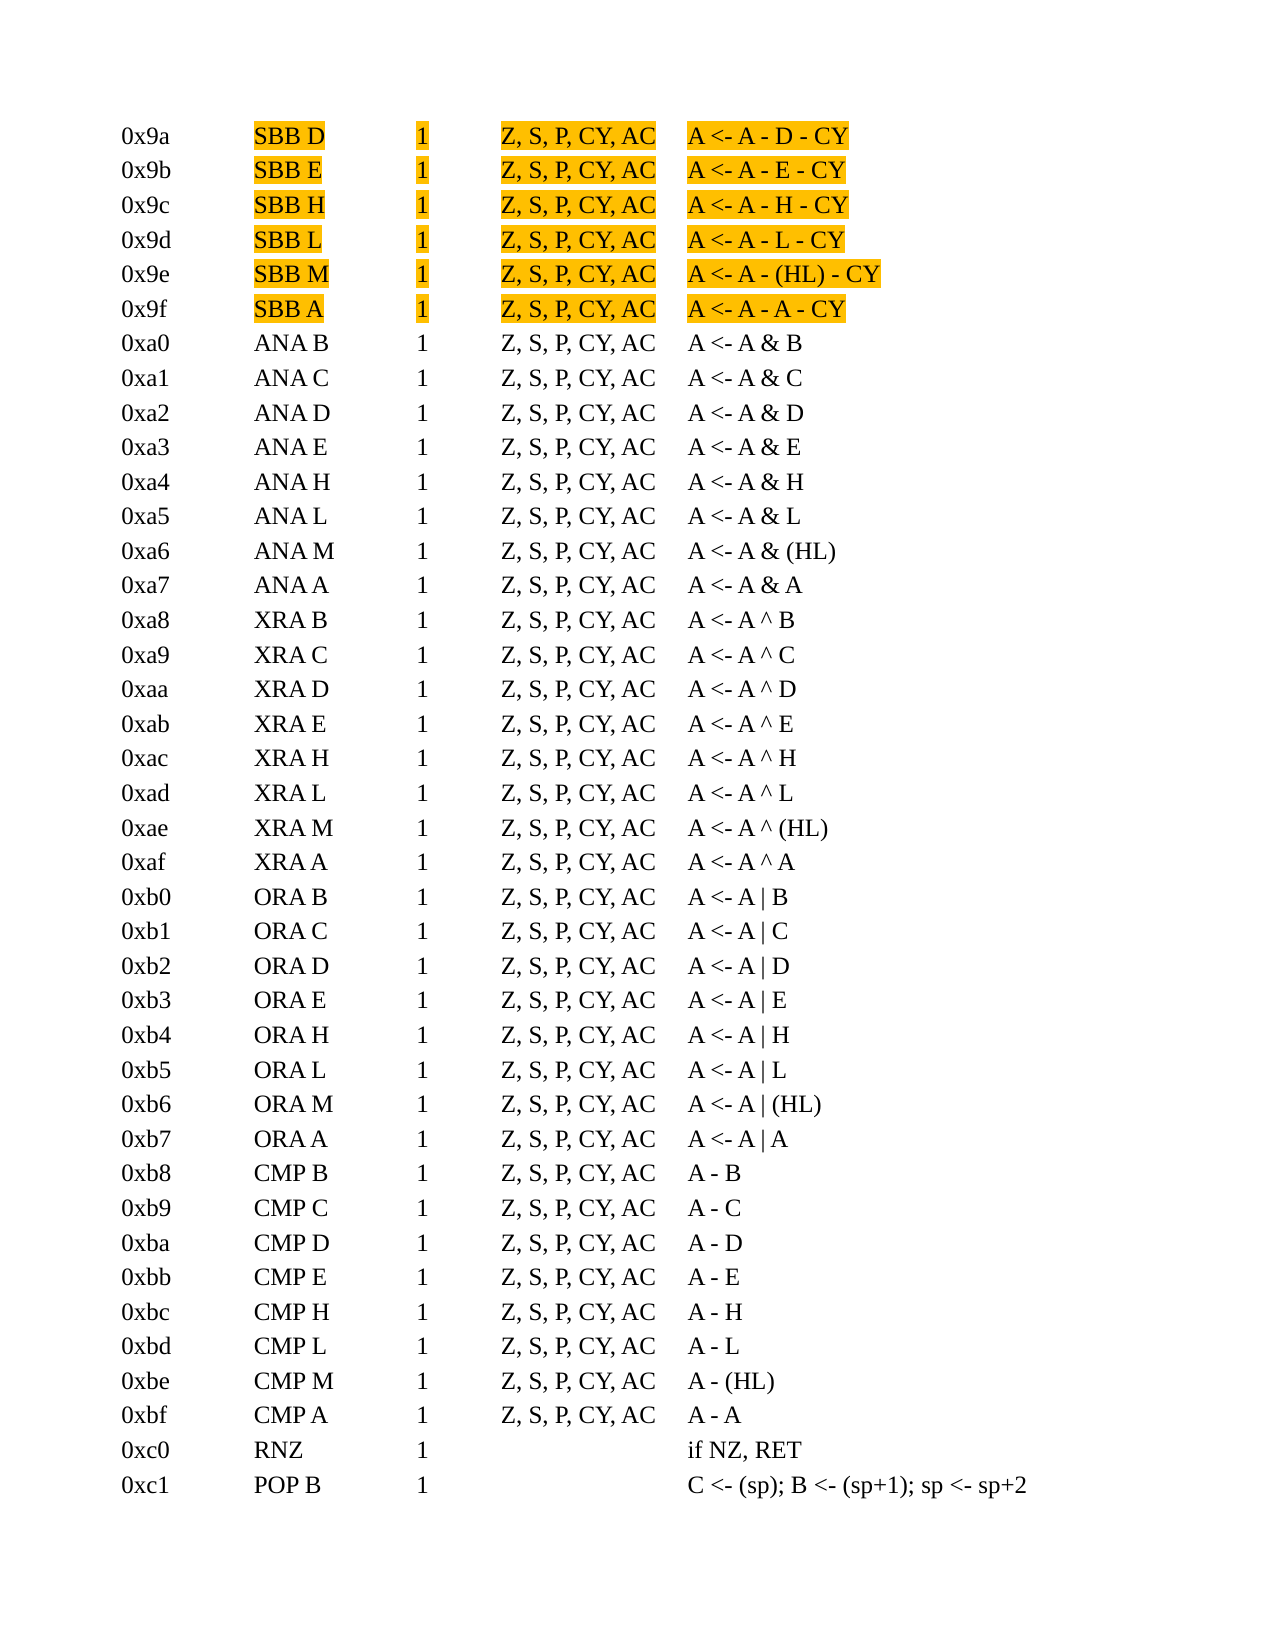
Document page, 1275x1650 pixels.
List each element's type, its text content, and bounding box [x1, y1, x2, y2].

table_cell Z, S, P, CY, AC [498, 1259, 684, 1294]
table_cell Z, S, P, CY, AC [498, 326, 684, 360]
table_cell Z, S, P, CY, AC [498, 879, 684, 913]
table_cell 1 [413, 1190, 498, 1225]
table_cell 1 [413, 637, 498, 671]
table_cell Z, S, P, CY, AC [498, 602, 684, 637]
table_cell RNZ [251, 1432, 413, 1467]
table_cell Z, S, P, CY, AC [498, 222, 684, 256]
table_cell ANA B [251, 326, 413, 360]
table_cell 0xa0 [118, 326, 251, 360]
table_cell 0xa9 [118, 637, 251, 671]
table_cell XRA D [251, 671, 413, 706]
table_cell 0xad [118, 775, 251, 810]
table_cell 1 [413, 914, 498, 948]
table_cell A <- A & H [684, 464, 1157, 498]
table_cell SBB H [251, 187, 413, 222]
table_cell 1 [413, 1156, 498, 1190]
table_cell 1 [413, 256, 498, 291]
table_cell 0xbc [118, 1294, 251, 1328]
table_cell ORA E [251, 983, 413, 1017]
table_cell XRA H [251, 741, 413, 775]
table_cell ANA D [251, 395, 413, 429]
table_cell A <- A ^ C [684, 637, 1157, 671]
table_cell Z, S, P, CY, AC [498, 464, 684, 498]
table_cell 1 [413, 810, 498, 844]
table_cell 1 [413, 1363, 498, 1398]
table_cell ANA A [251, 568, 413, 602]
table_cell 1 [413, 1467, 498, 1501]
table_cell [498, 1467, 684, 1501]
table_cell ANA E [251, 429, 413, 464]
table_cell CMP B [251, 1156, 413, 1190]
table_cell Z, S, P, CY, AC [498, 1156, 684, 1190]
table_cell 0xa7 [118, 568, 251, 602]
table_cell 1 [413, 1052, 498, 1086]
table_cell ANA M [251, 533, 413, 568]
table_cell CMP L [251, 1329, 413, 1363]
table_cell A <- A | C [684, 914, 1157, 948]
table_cell 1 [413, 706, 498, 741]
table_cell 0xb4 [118, 1017, 251, 1052]
table_cell CMP C [251, 1190, 413, 1225]
table_cell 1 [413, 671, 498, 706]
table_cell ANA L [251, 499, 413, 533]
table_cell 0xbf [118, 1398, 251, 1432]
table_cell 0x9c [118, 187, 251, 222]
table_cell 0xbe [118, 1363, 251, 1398]
table_cell Z, S, P, CY, AC [498, 914, 684, 948]
table_cell SBB L [251, 222, 413, 256]
table_cell 0xae [118, 810, 251, 844]
table_cell if NZ, RET [684, 1432, 1157, 1467]
table_cell A <- A ^ D [684, 671, 1157, 706]
table_cell 0xb6 [118, 1086, 251, 1121]
table_cell 0xba [118, 1225, 251, 1259]
table_cell ORA D [251, 948, 413, 983]
table_cell 1 [413, 1121, 498, 1156]
table_cell Z, S, P, CY, AC [498, 983, 684, 1017]
table_cell 0xb1 [118, 914, 251, 948]
table_cell 1 [413, 1329, 498, 1363]
table_cell Z, S, P, CY, AC [498, 395, 684, 429]
table_cell ORA H [251, 1017, 413, 1052]
table_cell 0xaf [118, 844, 251, 879]
table_cell A <- A | H [684, 1017, 1157, 1052]
table_cell A <- A ^ B [684, 602, 1157, 637]
table_cell 0x9f [118, 291, 251, 326]
table_cell 0xb0 [118, 879, 251, 913]
table_cell 0xb7 [118, 1121, 251, 1156]
table_cell 1 [413, 1017, 498, 1052]
table_cell ORA L [251, 1052, 413, 1086]
table_cell ORA A [251, 1121, 413, 1156]
table_cell A <- A - D - CY [684, 118, 1157, 153]
table_cell Z, S, P, CY, AC [498, 671, 684, 706]
table_cell Z, S, P, CY, AC [498, 568, 684, 602]
table_cell 0xa4 [118, 464, 251, 498]
table_cell A <- A | E [684, 983, 1157, 1017]
table_cell A <- A - A - CY [684, 291, 1157, 326]
table_cell 0xc1 [118, 1467, 251, 1501]
table_cell Z, S, P, CY, AC [498, 1190, 684, 1225]
table_cell Z, S, P, CY, AC [498, 153, 684, 187]
table_cell 1 [413, 153, 498, 187]
table_cell SBB A [251, 291, 413, 326]
table_cell A - B [684, 1156, 1157, 1190]
table_cell 1 [413, 983, 498, 1017]
table_cell Z, S, P, CY, AC [498, 1052, 684, 1086]
table_cell A - H [684, 1294, 1157, 1328]
table_cell 0x9d [118, 222, 251, 256]
table_cell 1 [413, 948, 498, 983]
table_cell ANA C [251, 360, 413, 395]
table_cell A - D [684, 1225, 1157, 1259]
table_cell 0xb9 [118, 1190, 251, 1225]
table_cell CMP M [251, 1363, 413, 1398]
table_cell A <- A - (HL) - CY [684, 256, 1157, 291]
table_cell 1 [413, 499, 498, 533]
table_cell 1 [413, 844, 498, 879]
table_cell A <- A & D [684, 395, 1157, 429]
table_cell 1 [413, 568, 498, 602]
table_cell Z, S, P, CY, AC [498, 360, 684, 395]
table_cell XRA E [251, 706, 413, 741]
table_cell 0x9b [118, 153, 251, 187]
table_cell 1 [413, 1086, 498, 1121]
table_cell Z, S, P, CY, AC [498, 118, 684, 153]
table_cell ANA H [251, 464, 413, 498]
table_cell A <- A & C [684, 360, 1157, 395]
table_cell ORA B [251, 879, 413, 913]
table_cell A <- A & B [684, 326, 1157, 360]
table_cell A <- A - E - CY [684, 153, 1157, 187]
table_cell 0xb5 [118, 1052, 251, 1086]
table_cell CMP D [251, 1225, 413, 1259]
table_cell POP B [251, 1467, 413, 1501]
table_cell 1 [413, 1294, 498, 1328]
table_cell 0xa8 [118, 602, 251, 637]
table_cell 0xa6 [118, 533, 251, 568]
table_cell 0x9e [118, 256, 251, 291]
table_cell 1 [413, 291, 498, 326]
table_cell Z, S, P, CY, AC [498, 291, 684, 326]
table_cell Z, S, P, CY, AC [498, 637, 684, 671]
table_cell 1 [413, 1432, 498, 1467]
table_cell 0xaa [118, 671, 251, 706]
table_cell CMP E [251, 1259, 413, 1294]
table_cell SBB E [251, 153, 413, 187]
table_cell Z, S, P, CY, AC [498, 1398, 684, 1432]
table_cell SBB M [251, 256, 413, 291]
table_cell 0xac [118, 741, 251, 775]
table_cell Z, S, P, CY, AC [498, 1363, 684, 1398]
table_cell 1 [413, 1259, 498, 1294]
table_cell Z, S, P, CY, AC [498, 256, 684, 291]
table_cell 0xb3 [118, 983, 251, 1017]
table_cell A <- A | D [684, 948, 1157, 983]
table_cell Z, S, P, CY, AC [498, 810, 684, 844]
table_cell 1 [413, 533, 498, 568]
table_cell 0xb2 [118, 948, 251, 983]
table_cell A - E [684, 1259, 1157, 1294]
table_cell CMP H [251, 1294, 413, 1328]
table_cell 1 [413, 879, 498, 913]
table_cell Z, S, P, CY, AC [498, 1329, 684, 1363]
table_cell 1 [413, 187, 498, 222]
table_cell 1 [413, 326, 498, 360]
table_cell 1 [413, 464, 498, 498]
table_cell Z, S, P, CY, AC [498, 844, 684, 879]
table_cell A <- A ^ A [684, 844, 1157, 879]
table_cell Z, S, P, CY, AC [498, 1121, 684, 1156]
table_cell ORA M [251, 1086, 413, 1121]
table_cell ORA C [251, 914, 413, 948]
table_cell 0xc0 [118, 1432, 251, 1467]
table_cell Z, S, P, CY, AC [498, 775, 684, 810]
table_cell A - L [684, 1329, 1157, 1363]
table_cell 1 [413, 1225, 498, 1259]
table_cell A <- A ^ (HL) [684, 810, 1157, 844]
table_cell 0xbb [118, 1259, 251, 1294]
table_cell XRA L [251, 775, 413, 810]
table_cell A <- A ^ L [684, 775, 1157, 810]
table_cell [498, 1432, 684, 1467]
table_cell A <- A | A [684, 1121, 1157, 1156]
table_cell A <- A | L [684, 1052, 1157, 1086]
table_cell Z, S, P, CY, AC [498, 948, 684, 983]
table_cell 0xbd [118, 1329, 251, 1363]
table_cell A <- A & A [684, 568, 1157, 602]
table_cell 1 [413, 429, 498, 464]
table_cell 0xa2 [118, 395, 251, 429]
table_cell XRA M [251, 810, 413, 844]
table_cell SBB D [251, 118, 413, 153]
table_cell 0xa5 [118, 499, 251, 533]
table_cell A - (HL) [684, 1363, 1157, 1398]
table_cell Z, S, P, CY, AC [498, 1017, 684, 1052]
table_cell A <- A ^ H [684, 741, 1157, 775]
table_cell A <- A - H - CY [684, 187, 1157, 222]
table_cell A <- A | B [684, 879, 1157, 913]
table_cell 0xb8 [118, 1156, 251, 1190]
table_cell 1 [413, 1398, 498, 1432]
table_cell A <- A & E [684, 429, 1157, 464]
table_cell A <- A | (HL) [684, 1086, 1157, 1121]
table_cell Z, S, P, CY, AC [498, 533, 684, 568]
table_cell Z, S, P, CY, AC [498, 429, 684, 464]
table_cell XRA A [251, 844, 413, 879]
table_cell 1 [413, 775, 498, 810]
table_cell A - A [684, 1398, 1157, 1432]
table_cell 1 [413, 602, 498, 637]
table_cell Z, S, P, CY, AC [498, 1086, 684, 1121]
table_cell A <- A & L [684, 499, 1157, 533]
table_cell 1 [413, 222, 498, 256]
table_cell Z, S, P, CY, AC [498, 1225, 684, 1259]
table_cell 0xa1 [118, 360, 251, 395]
table_cell A <- A ^ E [684, 706, 1157, 741]
table_cell XRA C [251, 637, 413, 671]
table_cell A - C [684, 1190, 1157, 1225]
table_cell 0x9a [118, 118, 251, 153]
table_cell Z, S, P, CY, AC [498, 1294, 684, 1328]
table_cell 1 [413, 395, 498, 429]
table_cell XRA B [251, 602, 413, 637]
table_cell Z, S, P, CY, AC [498, 741, 684, 775]
table_cell 1 [413, 118, 498, 153]
table_cell 1 [413, 360, 498, 395]
table_cell 0xab [118, 706, 251, 741]
table_cell Z, S, P, CY, AC [498, 499, 684, 533]
table_cell C <- (sp); B <- (sp+1); sp <- sp+2 [684, 1467, 1157, 1501]
table_cell Z, S, P, CY, AC [498, 706, 684, 741]
table_cell A <- A - L - CY [684, 222, 1157, 256]
table_cell CMP A [251, 1398, 413, 1432]
table_cell 1 [413, 741, 498, 775]
table_cell A <- A & (HL) [684, 533, 1157, 568]
table_cell 0xa3 [118, 429, 251, 464]
table_cell Z, S, P, CY, AC [498, 187, 684, 222]
